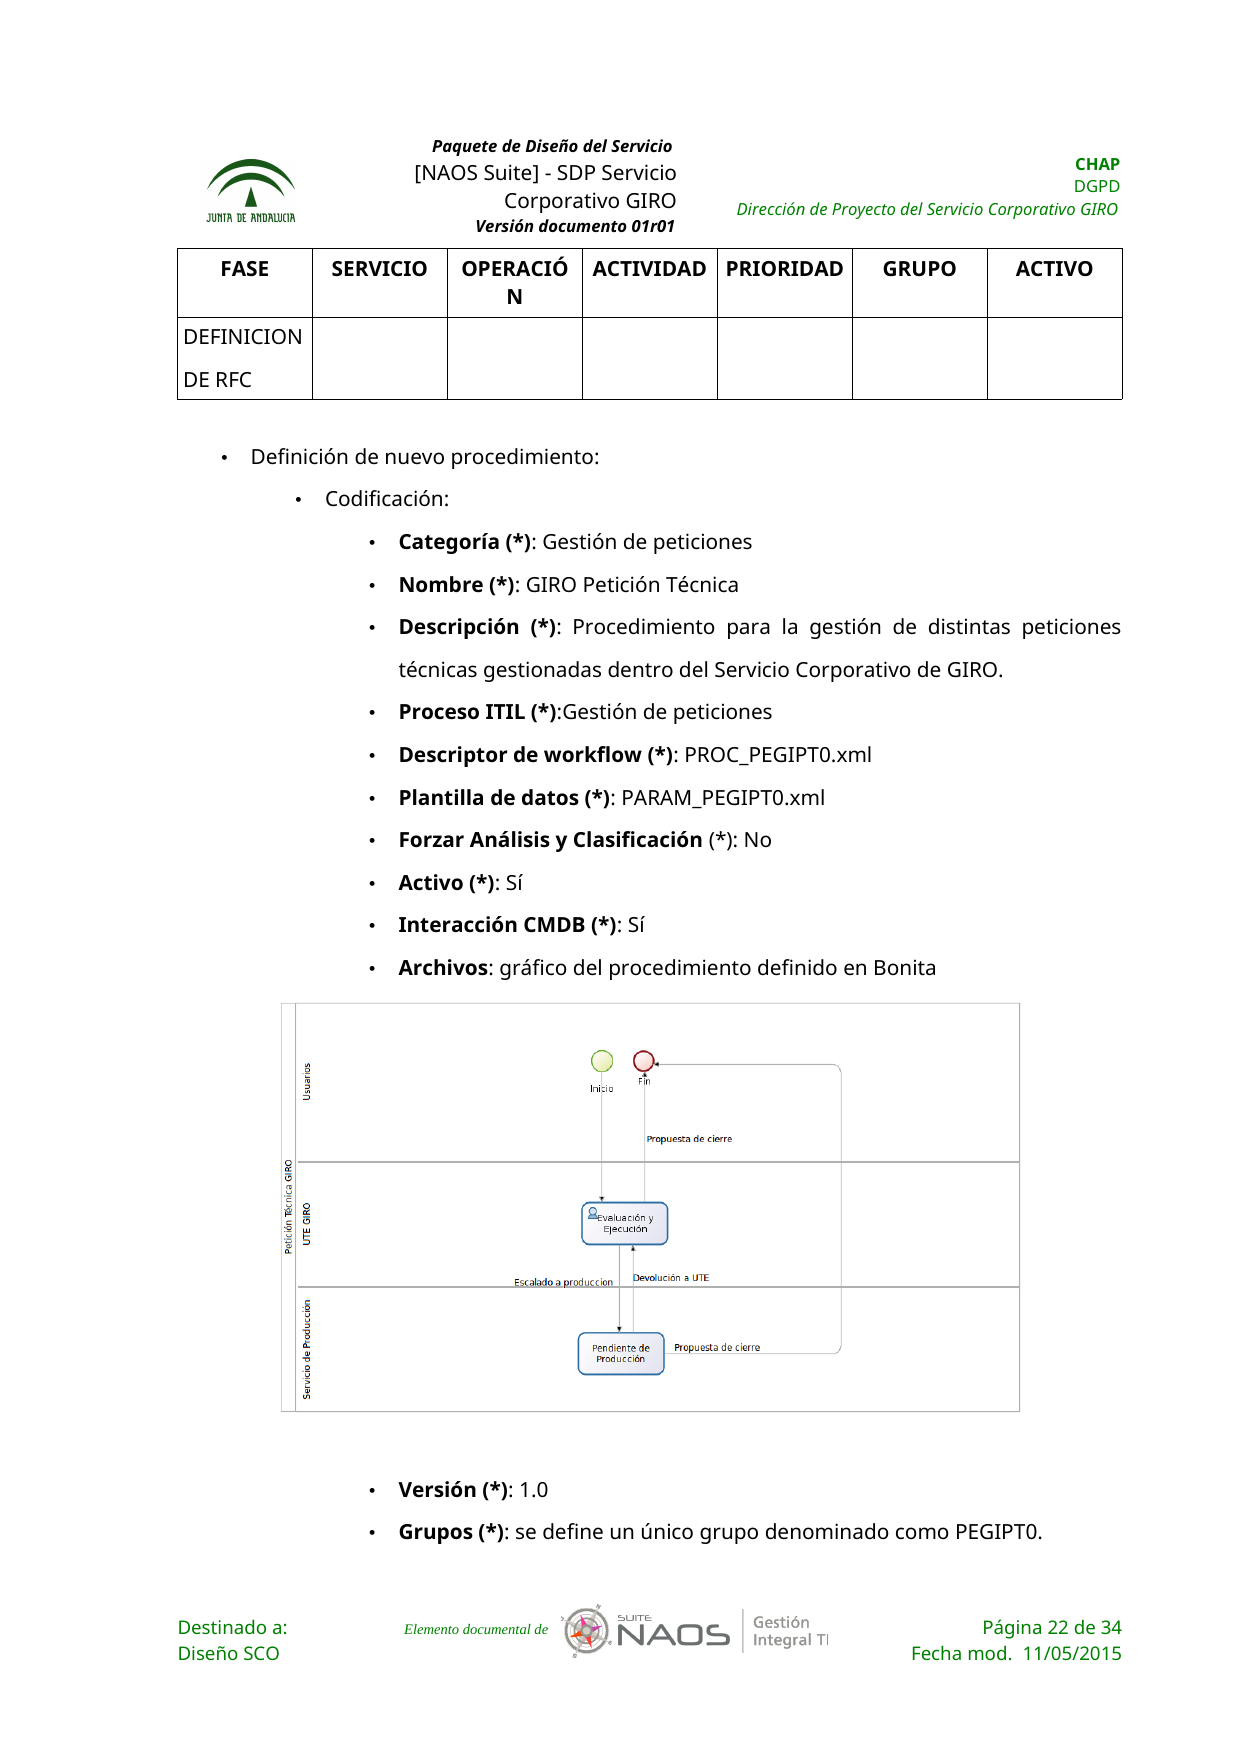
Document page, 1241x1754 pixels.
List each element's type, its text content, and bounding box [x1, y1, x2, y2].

table_cell [988, 318, 1122, 399]
table_cell [448, 318, 582, 399]
list Codificación: [295, 484, 1122, 513]
list Nombre (*): GIRO Petición Técnica [369, 570, 1122, 598]
table_cell [853, 318, 987, 399]
table_header FASE [178, 249, 312, 317]
table_header ACTIVIDAD [583, 249, 717, 317]
list Archivos: gráfico del procedimiento definido en Bonita [369, 953, 1122, 982]
table_cell [718, 318, 852, 399]
list Categoría (*): Gestión de peticiones [369, 527, 1122, 556]
list Activo (*): Sí [369, 868, 1122, 896]
table_cell [583, 318, 717, 399]
list Interacción CMDB (*): Sí [369, 911, 1122, 939]
picture [273, 995, 1027, 1419]
list Grupos (*): se define un único grupo denominado como PEGIPT0. [369, 1517, 1122, 1546]
table_header SERVICIO [313, 249, 447, 317]
list Definición de nuevo procedimiento: [221, 442, 1122, 470]
table_header PRIORIDAD [718, 249, 852, 317]
list Forzar Análisis y Clasificación (*): No [369, 825, 1122, 854]
table_header ACTIVO [988, 249, 1122, 317]
picture [560, 1604, 829, 1658]
list Descriptor de workflow (*): PROC_PEGIPT0.xml [369, 740, 1122, 768]
list Descripción (*): Procedimiento para la gestión de distintas peticiones técnicas gestionadas dentro del Servicio Corporativo de GIRO. [369, 612, 1122, 683]
table_cell DEFINICION DE RFC [178, 318, 312, 399]
table_header GRUPO [853, 249, 987, 317]
list Versión (*): 1.0 [369, 1475, 1122, 1503]
table_header OPERACIÓN [448, 249, 582, 317]
table_cell [313, 318, 447, 399]
list Proceso ITIL (*):Gestión de peticiones [369, 697, 1122, 726]
picture [201, 159, 298, 226]
list Plantilla de datos (*): PARAM_PEGIPT0.xml [369, 783, 1122, 811]
